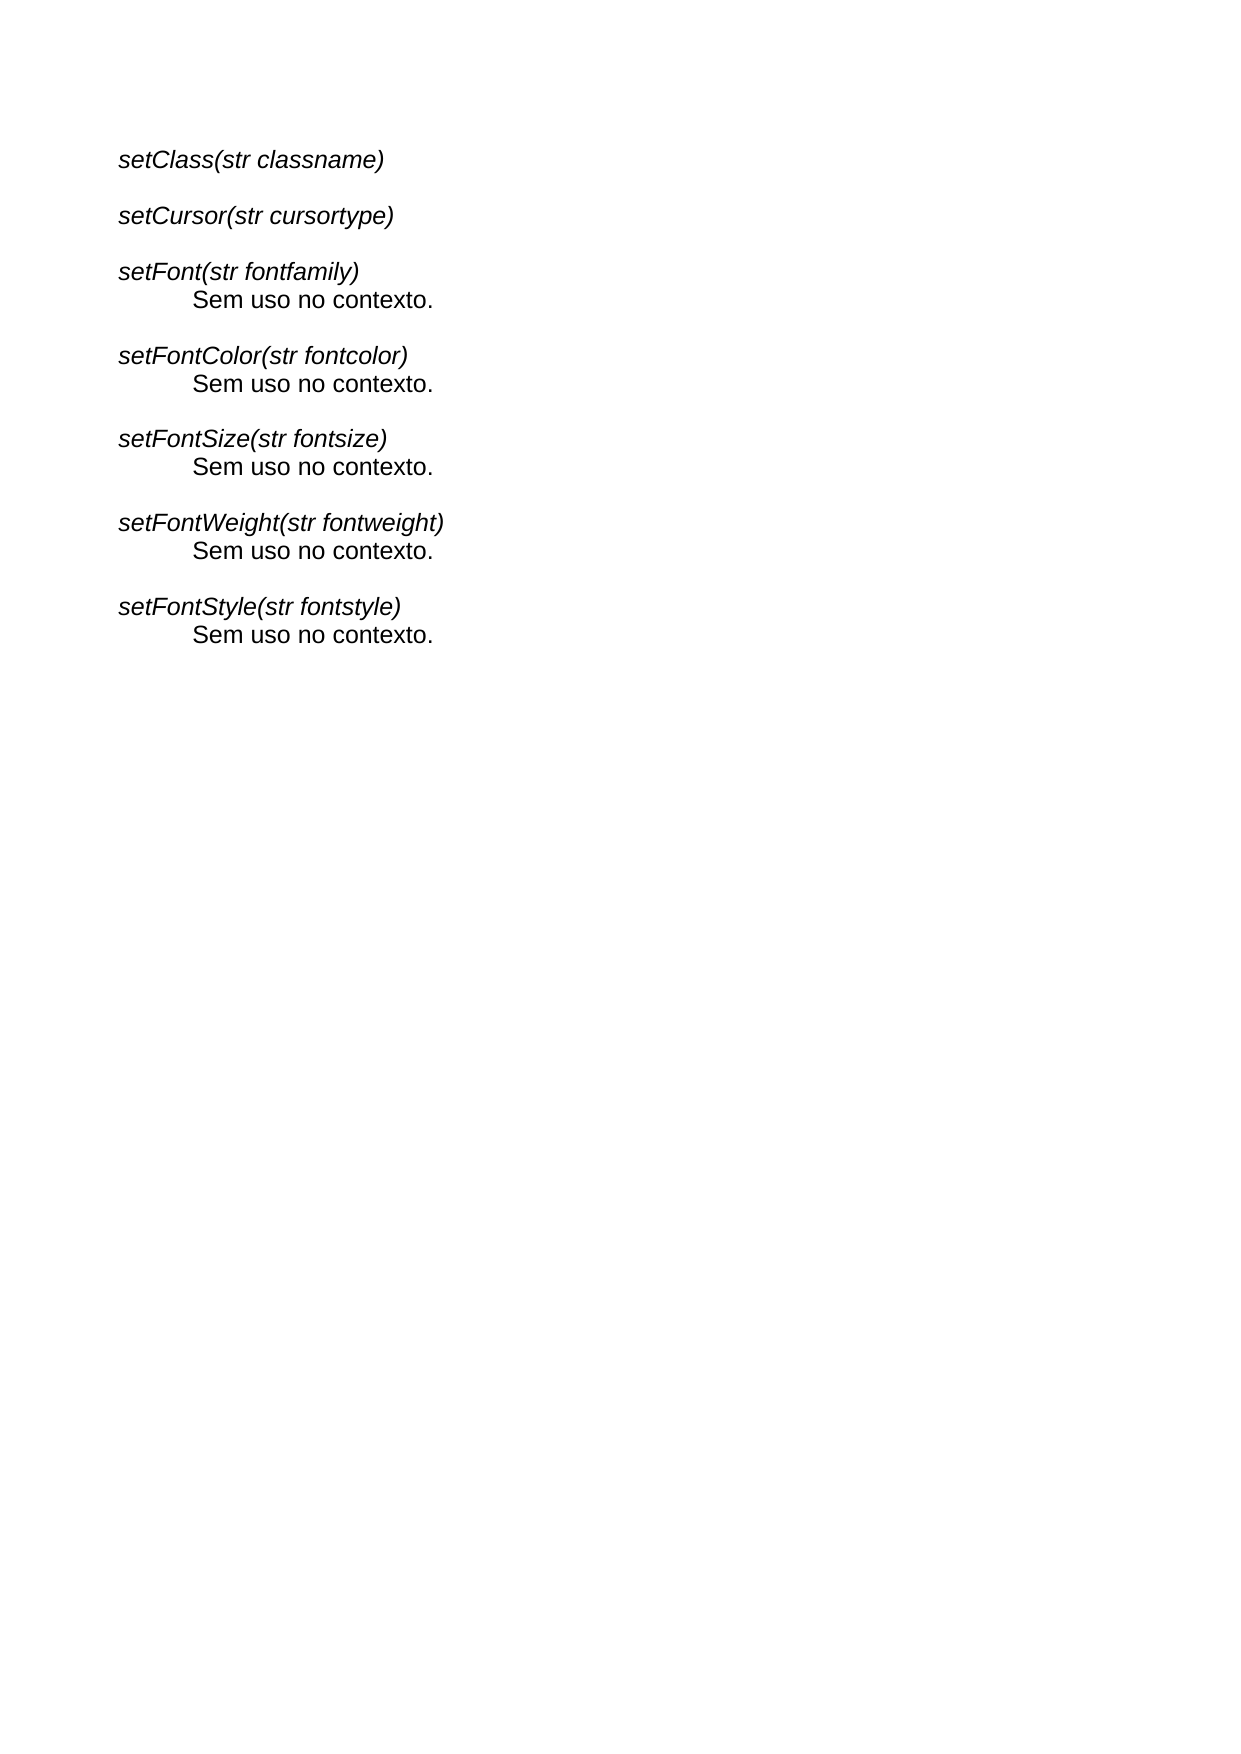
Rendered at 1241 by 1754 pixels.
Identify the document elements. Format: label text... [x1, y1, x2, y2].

text setFontWeight(str fontweight) [118, 509, 1122, 537]
text Sem uso no contexto. [118, 369, 1122, 397]
text Sem uso no contexto. [118, 621, 1122, 648]
text Sem uso no contexto. [118, 286, 1122, 313]
text setCursor(str cursortype) [118, 202, 1122, 230]
text setFontStyle(str fontstyle) [118, 593, 1122, 621]
text setFontColor(str fontcolor) [118, 341, 1122, 369]
text setFontSize(str fontsize) [118, 425, 1122, 453]
text setClass(str classname) [118, 146, 1122, 174]
text Sem uso no contexto. [118, 537, 1122, 565]
text Sem uso no contexto. [118, 453, 1122, 481]
text setFont(str fontfamily) [118, 258, 1122, 286]
